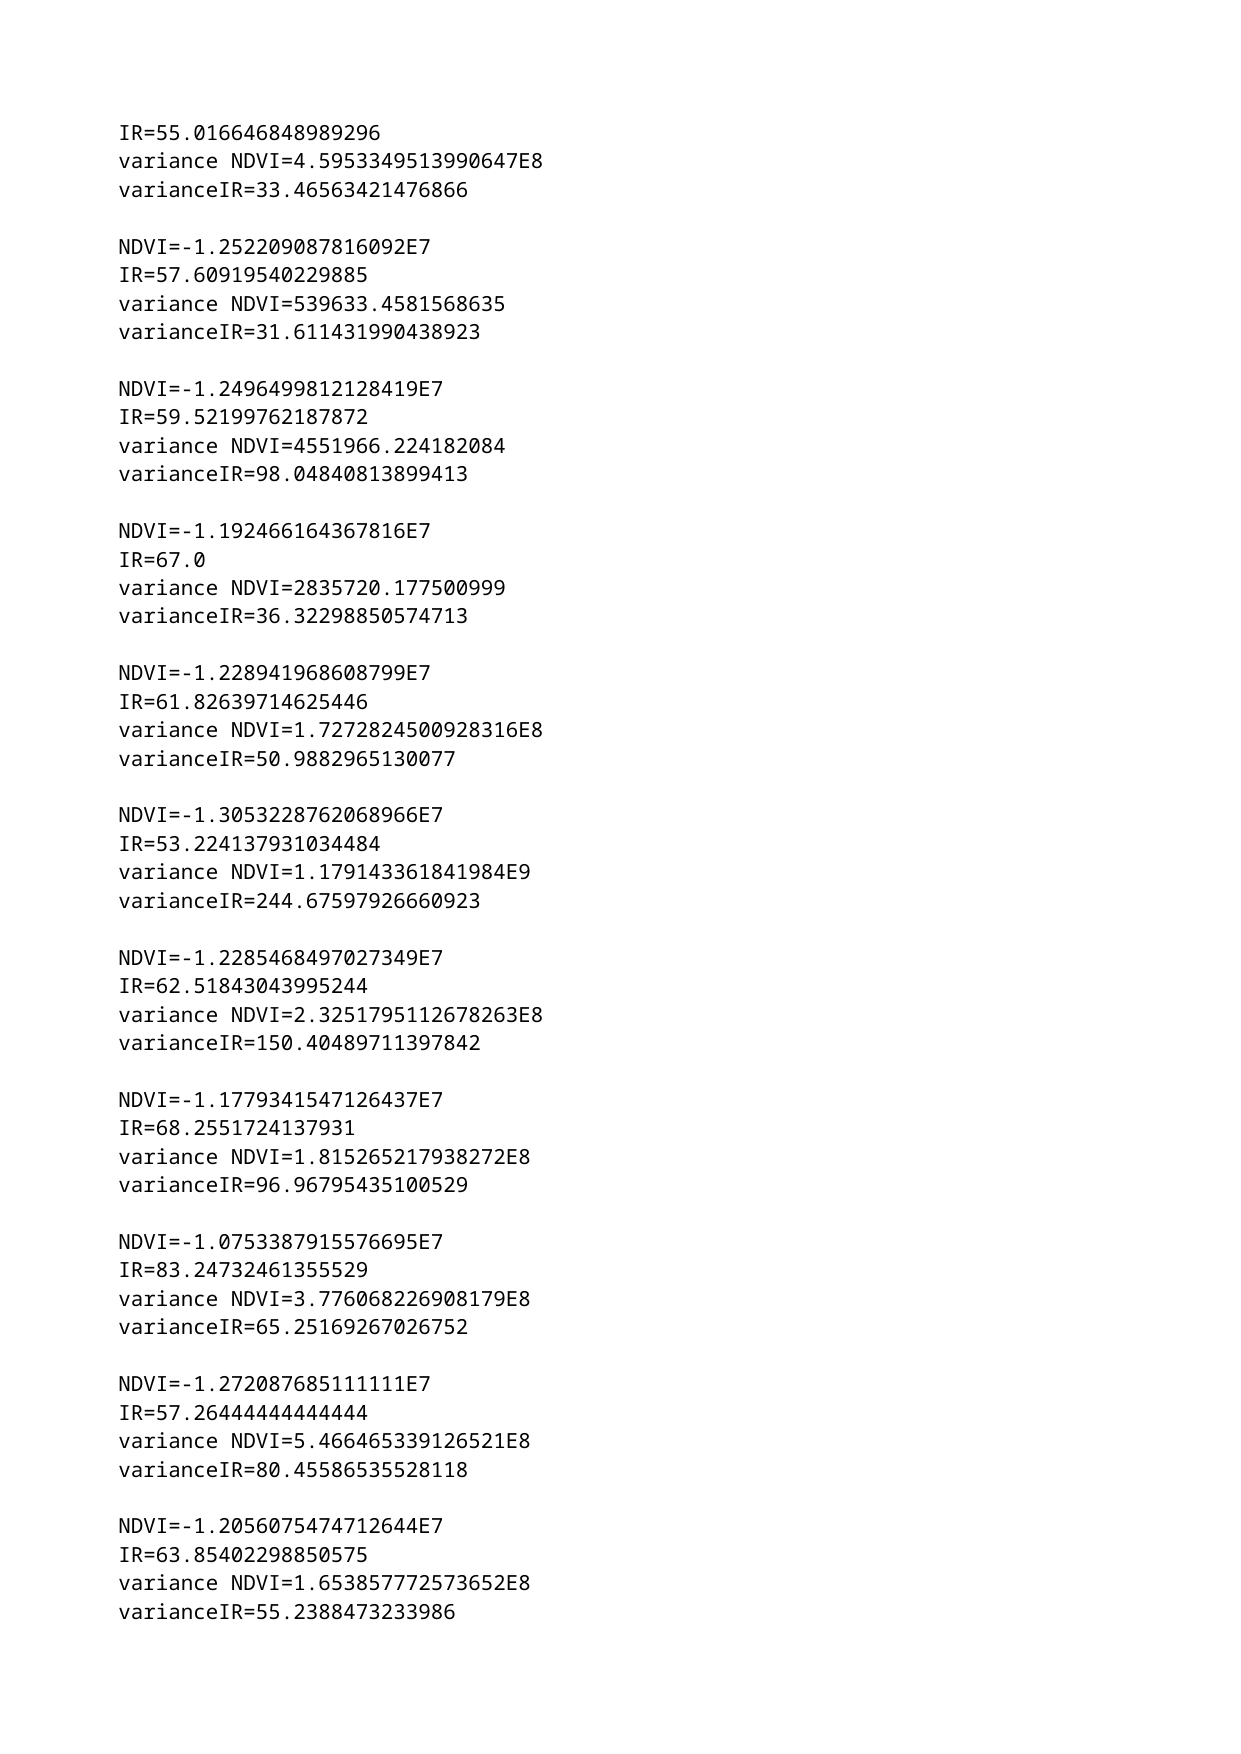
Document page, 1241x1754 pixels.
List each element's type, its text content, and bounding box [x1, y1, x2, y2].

text NDVI=-1.2056075474712644E7 [118, 1512, 1122, 1540]
text IR=63.85402298850575 [118, 1540, 1122, 1568]
text varianceIR=33.46563421476866 [118, 175, 1122, 203]
text varianceIR=96.96795435100529 [118, 1170, 1122, 1199]
text varianceIR=98.04840813899413 [118, 459, 1122, 488]
text variance NDVI=4.5953349513990647E8 [118, 147, 1122, 175]
text IR=57.60919540229885 [118, 260, 1122, 289]
text IR=59.52199762187872 [118, 402, 1122, 431]
text NDVI=-1.192466164367816E7 [118, 516, 1122, 545]
text IR=55.016646848989296 [118, 118, 1122, 147]
text variance NDVI=5.466465339126521E8 [118, 1426, 1122, 1455]
text variance NDVI=3.776068226908179E8 [118, 1284, 1122, 1312]
text varianceIR=150.40489711397842 [118, 1028, 1122, 1057]
text NDVI=-1.272087685111111E7 [118, 1369, 1122, 1398]
text variance NDVI=4551966.224182084 [118, 431, 1122, 459]
text varianceIR=65.25169267026752 [118, 1312, 1122, 1341]
text NDVI=-1.228941968608799E7 [118, 658, 1122, 687]
text variance NDVI=1.179143361841984E9 [118, 857, 1122, 886]
text variance NDVI=539633.4581568635 [118, 289, 1122, 317]
text IR=67.0 [118, 545, 1122, 573]
text NDVI=-1.1779341547126437E7 [118, 1085, 1122, 1113]
text NDVI=-1.2285468497027349E7 [118, 943, 1122, 971]
text variance NDVI=1.7272824500928316E8 [118, 715, 1122, 744]
text IR=53.224137931034484 [118, 829, 1122, 857]
text varianceIR=50.9882965130077 [118, 744, 1122, 772]
text NDVI=-1.252209087816092E7 [118, 232, 1122, 260]
text IR=57.26444444444444 [118, 1398, 1122, 1426]
text varianceIR=36.32298850574713 [118, 602, 1122, 630]
text varianceIR=55.2388473233986 [118, 1597, 1122, 1625]
text IR=62.51843043995244 [118, 971, 1122, 1000]
text NDVI=-1.3053228762068966E7 [118, 801, 1122, 829]
text NDVI=-1.0753387915576695E7 [118, 1227, 1122, 1256]
text varianceIR=244.67597926660923 [118, 886, 1122, 914]
text IR=83.24732461355529 [118, 1256, 1122, 1284]
text variance NDVI=2.3251795112678263E8 [118, 1000, 1122, 1028]
text varianceIR=31.611431990438923 [118, 317, 1122, 346]
text IR=61.82639714625446 [118, 687, 1122, 715]
text variance NDVI=2835720.177500999 [118, 573, 1122, 602]
text variance NDVI=1.815265217938272E8 [118, 1142, 1122, 1170]
text NDVI=-1.2496499812128419E7 [118, 374, 1122, 402]
text varianceIR=80.45586535528118 [118, 1455, 1122, 1483]
text variance NDVI=1.653857772573652E8 [118, 1568, 1122, 1597]
text IR=68.2551724137931 [118, 1113, 1122, 1142]
